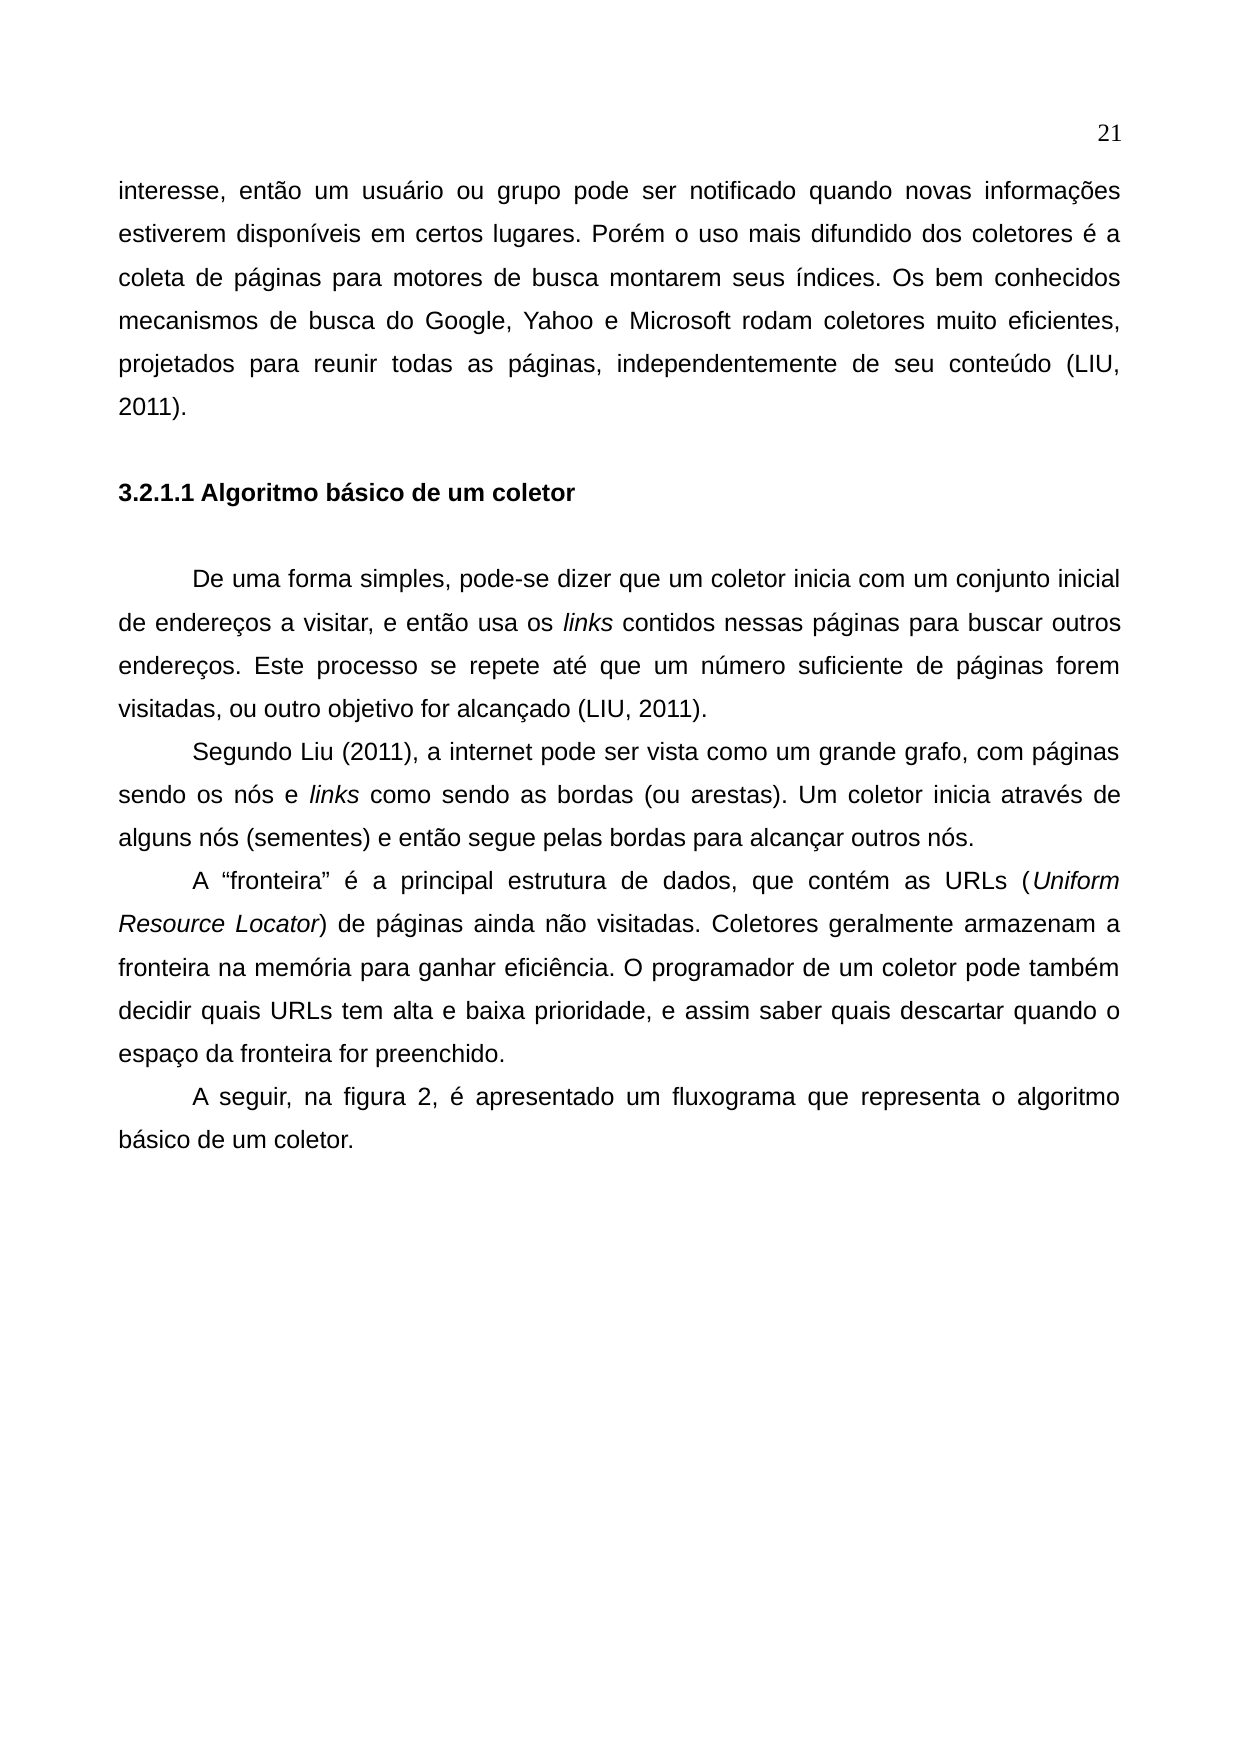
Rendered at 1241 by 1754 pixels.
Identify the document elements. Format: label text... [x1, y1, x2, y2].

text interesse, então um usuário ou grupo pode ser notificado quando novas informações estiverem disponíveis em certos lugares. Porém o uso mais difundido dos coletores é a coleta de páginas para motores de busca montarem seus índices. Os bem conhecidos mecanismos de busca do Google, Yahoo e Microsoft rodam coletores muito eficientes, projetados para reunir todas as páginas, independentemente de seu conteúdo (LIU, 2011). [118, 176, 1122, 421]
text A “fronteira” é a principal estrutura de dados, que contém as URLs (Uniform Resource Locator) de páginas ainda não visitadas. Coletores geralmente armazenam a fronteira na memória para ganhar eficiência. O programador de um coletor pode também decidir quais URLs tem alta e baixa prioridade, e assim saber quais descartar quando o espaço da fronteira for preenchido. [118, 866, 1122, 1068]
text 3.2.1.1 Algoritmo básico de um coletor [118, 478, 1122, 507]
text De uma forma simples, pode-se dizer que um coletor inicia com um conjunto inicial de endereços a visitar, e então usa os links contidos nessas páginas para buscar outros endereços. Este processo se repete até que um número suficiente de páginas forem visitadas, ou outro objetivo for alcançado (LIU, 2011). [118, 564, 1122, 723]
text A seguir, na figura 2, é apresentado um fluxograma que representa o algoritmo básico de um coletor. [118, 1082, 1122, 1154]
text Segundo Liu (2011), a internet pode ser vista como um grande grafo, com páginas sendo os nós e links como sendo as bordas (ou arestas). Um coletor inicia através de alguns nós (sementes) e então segue pelas bordas para alcançar outros nós. [118, 737, 1122, 852]
